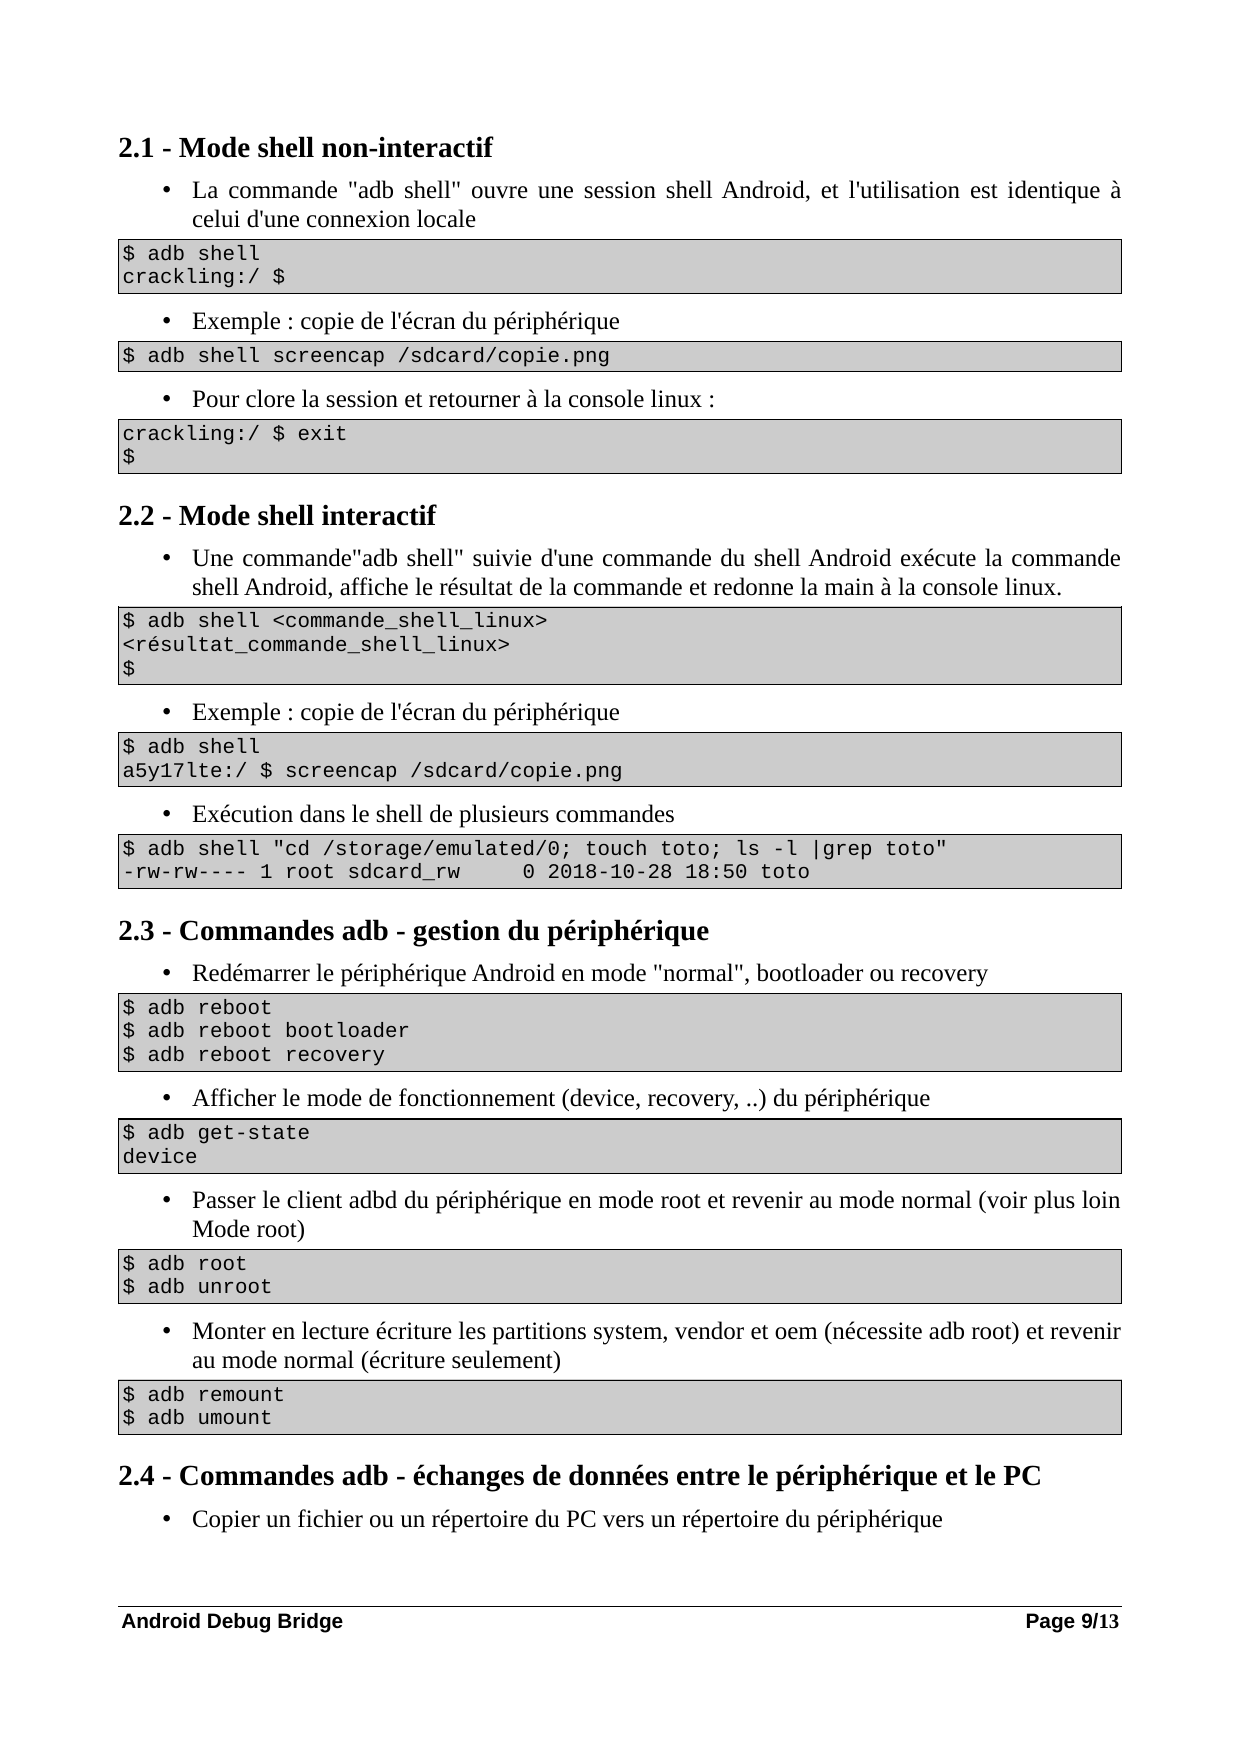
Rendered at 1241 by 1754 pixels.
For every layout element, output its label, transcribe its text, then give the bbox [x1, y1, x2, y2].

list Pour clore la session et retourner à la console linux : [162, 384, 1122, 413]
list Redémarrer le périphérique Android en mode "normal", bootloader ou recovery [162, 958, 1122, 987]
text device [119, 1142, 1121, 1173]
list Afficher le mode de fonctionnement (device, recovery, ..) du périphérique [162, 1083, 1122, 1112]
subtitle 2.2 - Mode shell interactif [118, 498, 1122, 531]
list Copier un fichier ou un répertoire du PC vers un répertoire du périphérique [162, 1504, 1122, 1532]
text $ adb shell <commande_shell_linux> [119, 608, 1121, 630]
text <résultat_commande_shell_linux> [119, 630, 1121, 654]
text $ [119, 442, 1121, 473]
text a5y17lte:/ $ screencap /sdcard/copie.png [119, 756, 1121, 786]
text $ adb get-state [119, 1120, 1121, 1142]
text $ [119, 654, 1121, 684]
text $ adb reboot bootloader [119, 1016, 1121, 1040]
subtitle 2.1 - Mode shell non-interactif [118, 130, 1122, 163]
list Monter en lecture écriture les partitions system, vendor et oem (nécessite adb root) et revenir au mode normal (écriture seulement) [162, 1316, 1122, 1373]
list Exemple : copie de l'écran du périphérique [162, 697, 1122, 726]
subtitle 2.4 - Commandes adb - échanges de données entre le périphérique et le PC [118, 1458, 1122, 1492]
text $ adb root [119, 1250, 1121, 1272]
list Exemple : copie de l'écran du périphérique [162, 306, 1122, 334]
text $ adb shell [119, 240, 1121, 262]
text crackling:/ $ exit [119, 420, 1121, 442]
text crackling:/ $ [119, 262, 1121, 293]
text $ adb remount [119, 1381, 1121, 1403]
list Une commande"adb shell" suivie d'une commande du shell Android exécute la commande shell Android, affiche le résultat de la commande et redonne la main à la console linux. [162, 543, 1122, 600]
text $ adb shell "cd /storage/emulated/0; touch toto; ls -l |grep toto" [119, 835, 1121, 857]
text $ adb shell screencap /sdcard/copie.png [119, 342, 1121, 371]
text -rw-rw---- 1 root sdcard_rw 0 2018-10-28 18:50 toto [119, 857, 1121, 888]
text $ adb umount [119, 1403, 1121, 1434]
text $ adb unroot [119, 1272, 1121, 1303]
list Exécution dans le shell de plusieurs commandes [162, 799, 1122, 828]
list La commande "adb shell" ouvre une session shell Android, et l'utilisation est identique à celui d'une connexion locale [162, 175, 1122, 233]
text $ adb reboot [119, 994, 1121, 1016]
text $ adb shell [119, 733, 1121, 756]
list Passer le client adbd du périphérique en mode root et revenir au mode normal (voir plus loin Mode root) [162, 1185, 1122, 1243]
text $ adb reboot recovery [119, 1040, 1121, 1071]
subtitle 2.3 - Commandes adb - gestion du périphérique [118, 913, 1122, 946]
